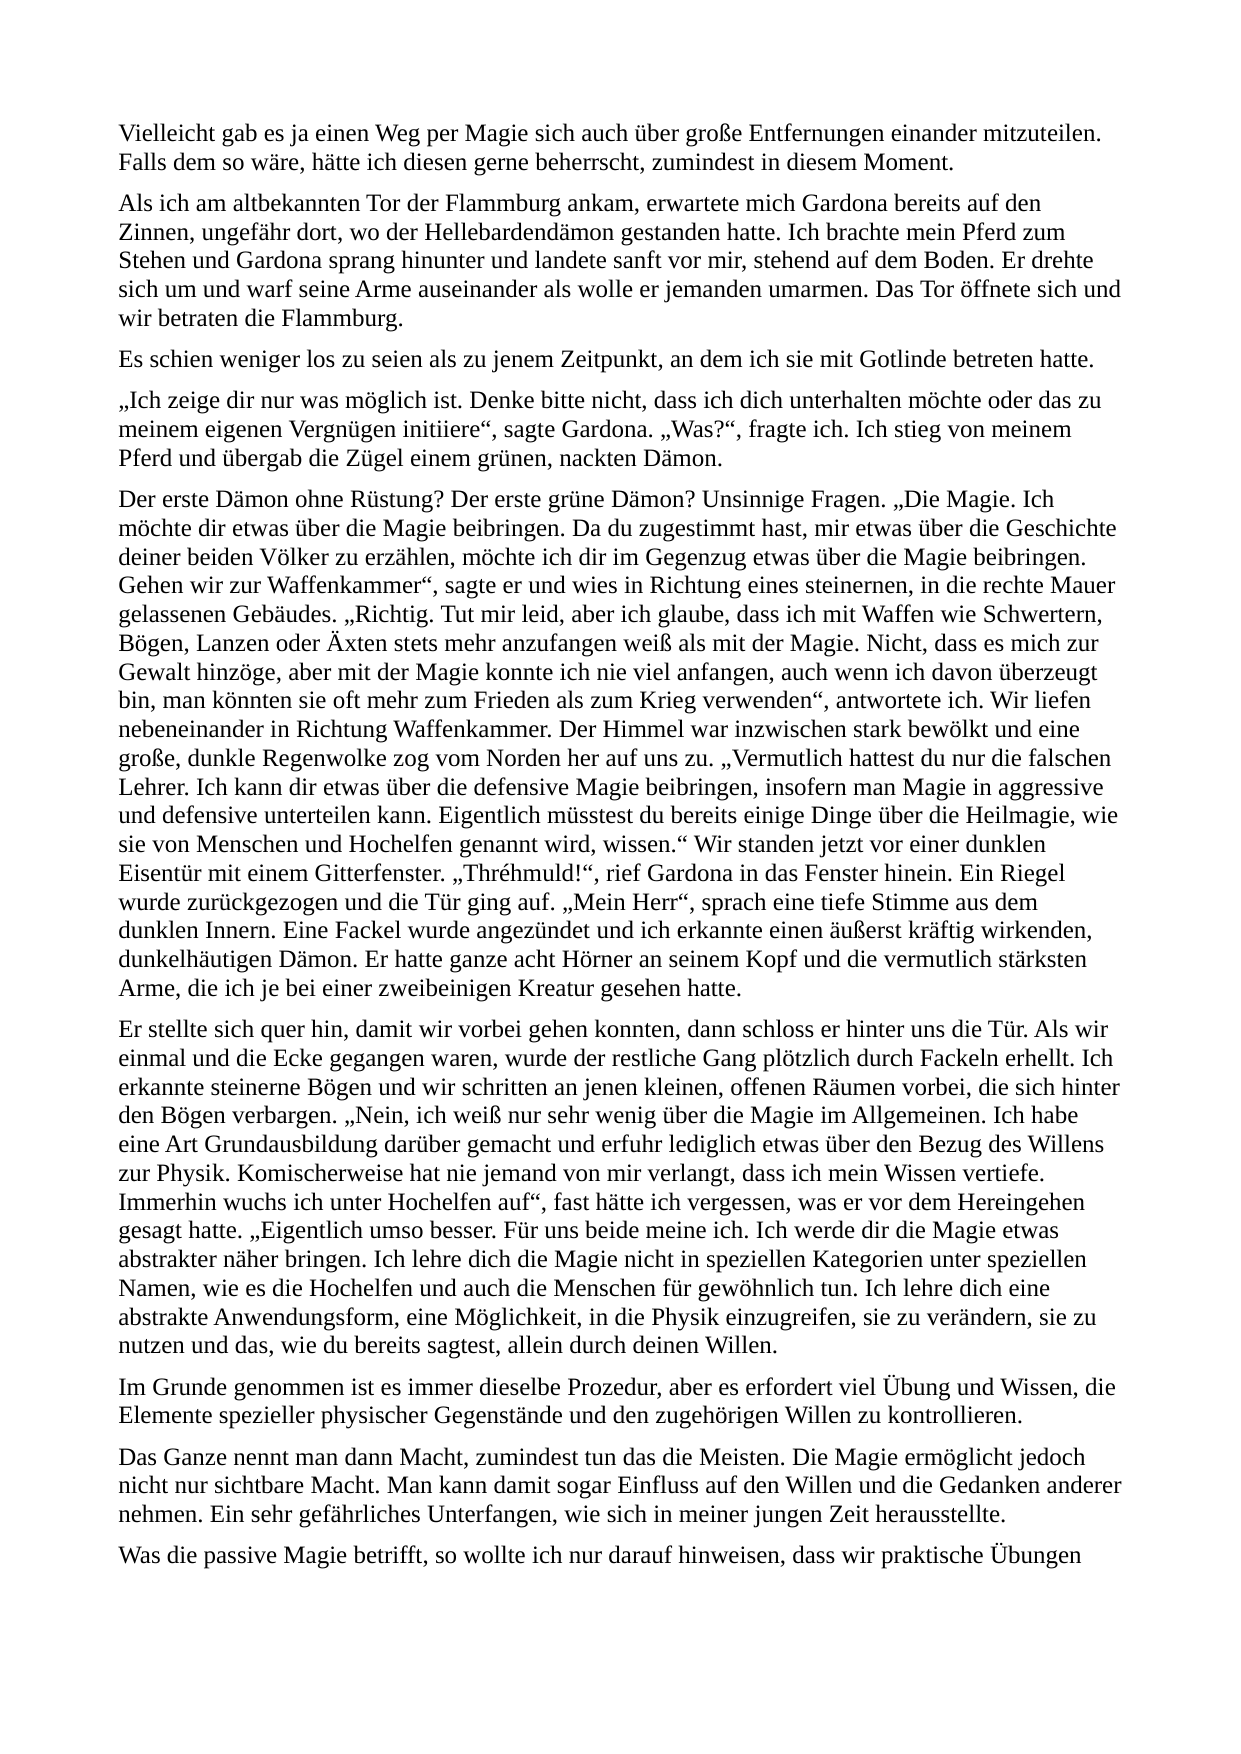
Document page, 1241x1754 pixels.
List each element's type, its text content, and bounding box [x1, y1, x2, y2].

text Er stellte sich quer hin, damit wir vorbei gehen konnten, dann schloss er hinter uns die Tür. Als wir einmal und die Ecke gegangen waren, wurde der restliche Gang plötzlich durch Fackeln erhellt. Ich erkannte steinerne Bögen und wir schritten an jenen kleinen, offenen Räumen vorbei, die sich hinter den Bögen verbargen. „Nein, ich weiß nur sehr wenig über die Magie im Allgemeinen. Ich habe eine Art Grundausbildung darüber gemacht und erfuhr lediglich etwas über den Bezug des Willens zur Physik. Komischerweise hat nie jemand von mir verlangt, dass ich mein Wissen vertiefe. Immerhin wuchs ich unter Hochelfen auf“, fast hätte ich vergessen, was er vor dem Hereingehen gesagt hatte. „Eigentlich umso besser. Für uns beide meine ich. Ich werde dir die Magie etwas abstrakter näher bringen. Ich lehre dich die Magie nicht in speziellen Kategorien unter speziellen Namen, wie es die Hochelfen und auch die Menschen für gewöhnlich tun. Ich lehre dich eine abstrakte Anwendungsform, eine Möglichkeit, in die Physik einzugreifen, sie zu verändern, sie zu nutzen und das, wie du bereits sagtest, allein durch deinen Willen. [118, 1014, 1122, 1359]
text Es schien weniger los zu seien als zu jenem Zeitpunkt, an dem ich sie mit Gotlinde betreten hatte. [118, 344, 1122, 373]
text Vielleicht gab es ja einen Weg per Magie sich auch über große Entfernungen einander mitzuteilen. Falls dem so wäre, hätte ich diesen gerne beherrscht, zumindest in diesem Moment. [118, 118, 1122, 176]
text Das Ganze nennt man dann Macht, zumindest tun das die Meisten. Die Magie ermöglicht jedoch nicht nur sichtbare Macht. Man kann damit sogar Einfluss auf den Willen und die Gedanken anderer nehmen. Ein sehr gefährliches Unterfangen, wie sich in meiner jungen Zeit herausstellte. [118, 1442, 1122, 1528]
text Als ich am altbekannten Tor der Flammburg ankam, erwartete mich Gardona bereits auf den Zinnen, ungefähr dort, wo der Hellebardendämon gestanden hatte. Ich brachte mein Pferd zum Stehen und Gardona sprang hinunter und landete sanft vor mir, stehend auf dem Boden. Er drehte sich um und warf seine Arme auseinander als wolle er jemanden umarmen. Das Tor öffnete sich und wir betraten die Flammburg. [118, 188, 1122, 332]
text Im Grunde genommen ist es immer dieselbe Prozedur, aber es erfordert viel Übung und Wissen, die Elemente spezieller physischer Gegenstände und den zugehörigen Willen zu kontrollieren. [118, 1372, 1122, 1429]
text „Ich zeige dir nur was möglich ist. Denke bitte nicht, dass ich dich unterhalten möchte oder das zu meinem eigenen Vergnügen initiiere“, sagte Gardona. „Was?“, fragte ich. Ich stieg von meinem Pferd und übergab die Zügel einem grünen, nackten Dämon. [118, 386, 1122, 472]
text Der erste Dämon ohne Rüstung? Der erste grüne Dämon? Unsinnige Fragen. „Die Magie. Ich möchte dir etwas über die Magie beibringen. Da du zugestimmt hast, mir etwas über die Geschichte deiner beiden Völker zu erzählen, möchte ich dir im Gegenzug etwas über die Magie beibringen. Gehen wir zur Waffenkammer“, sagte er und wies in Richtung eines steinernen, in die rechte Mauer gelassenen Gebäudes. „Richtig. Tut mir leid, aber ich glaube, dass ich mit Waffen wie Schwertern, Bögen, Lanzen oder Äxten stets mehr anzufangen weiß als mit der Magie. Nicht, dass es mich zur Gewalt hinzöge, aber mit der Magie konnte ich nie viel anfangen, auch wenn ich davon überzeugt bin, man könnten sie oft mehr zum Frieden als zum Krieg verwenden“, antwortete ich. Wir liefen nebeneinander in Richtung Waffenkammer. Der Himmel war inzwischen stark bewölkt und eine große, dunkle Regenwolke zog vom Norden her auf uns zu. „Vermutlich hattest du nur die falschen Lehrer. Ich kann dir etwas über die defensive Magie beibringen, insofern man Magie in aggressive und defensive unterteilen kann. Eigentlich müsstest du bereits einige Dinge über die Heilmagie, wie sie von Menschen und Hochelfen genannt wird, wissen.“ Wir standen jetzt vor einer dunklen Eisentür mit einem Gitterfenster. „Thréhmuld!“, rief Gardona in das Fenster hinein. Ein Riegel wurde zurückgezogen und die Tür ging auf. „Mein Herr“, sprach eine tiefe Stimme aus dem dunklen Innern. Eine Fackel wurde angezündet und ich erkannte einen äußerst kräftig wirkenden, dunkelhäutigen Dämon. Er hatte ganze acht Hörner an seinem Kopf und die vermutlich stärksten Arme, die ich je bei einer zweibeinigen Kreatur gesehen hatte. [118, 484, 1122, 1002]
text Was die passive Magie betrifft, so wollte ich nur darauf hinweisen, dass wir praktische Übungen [118, 1541, 1122, 1569]
